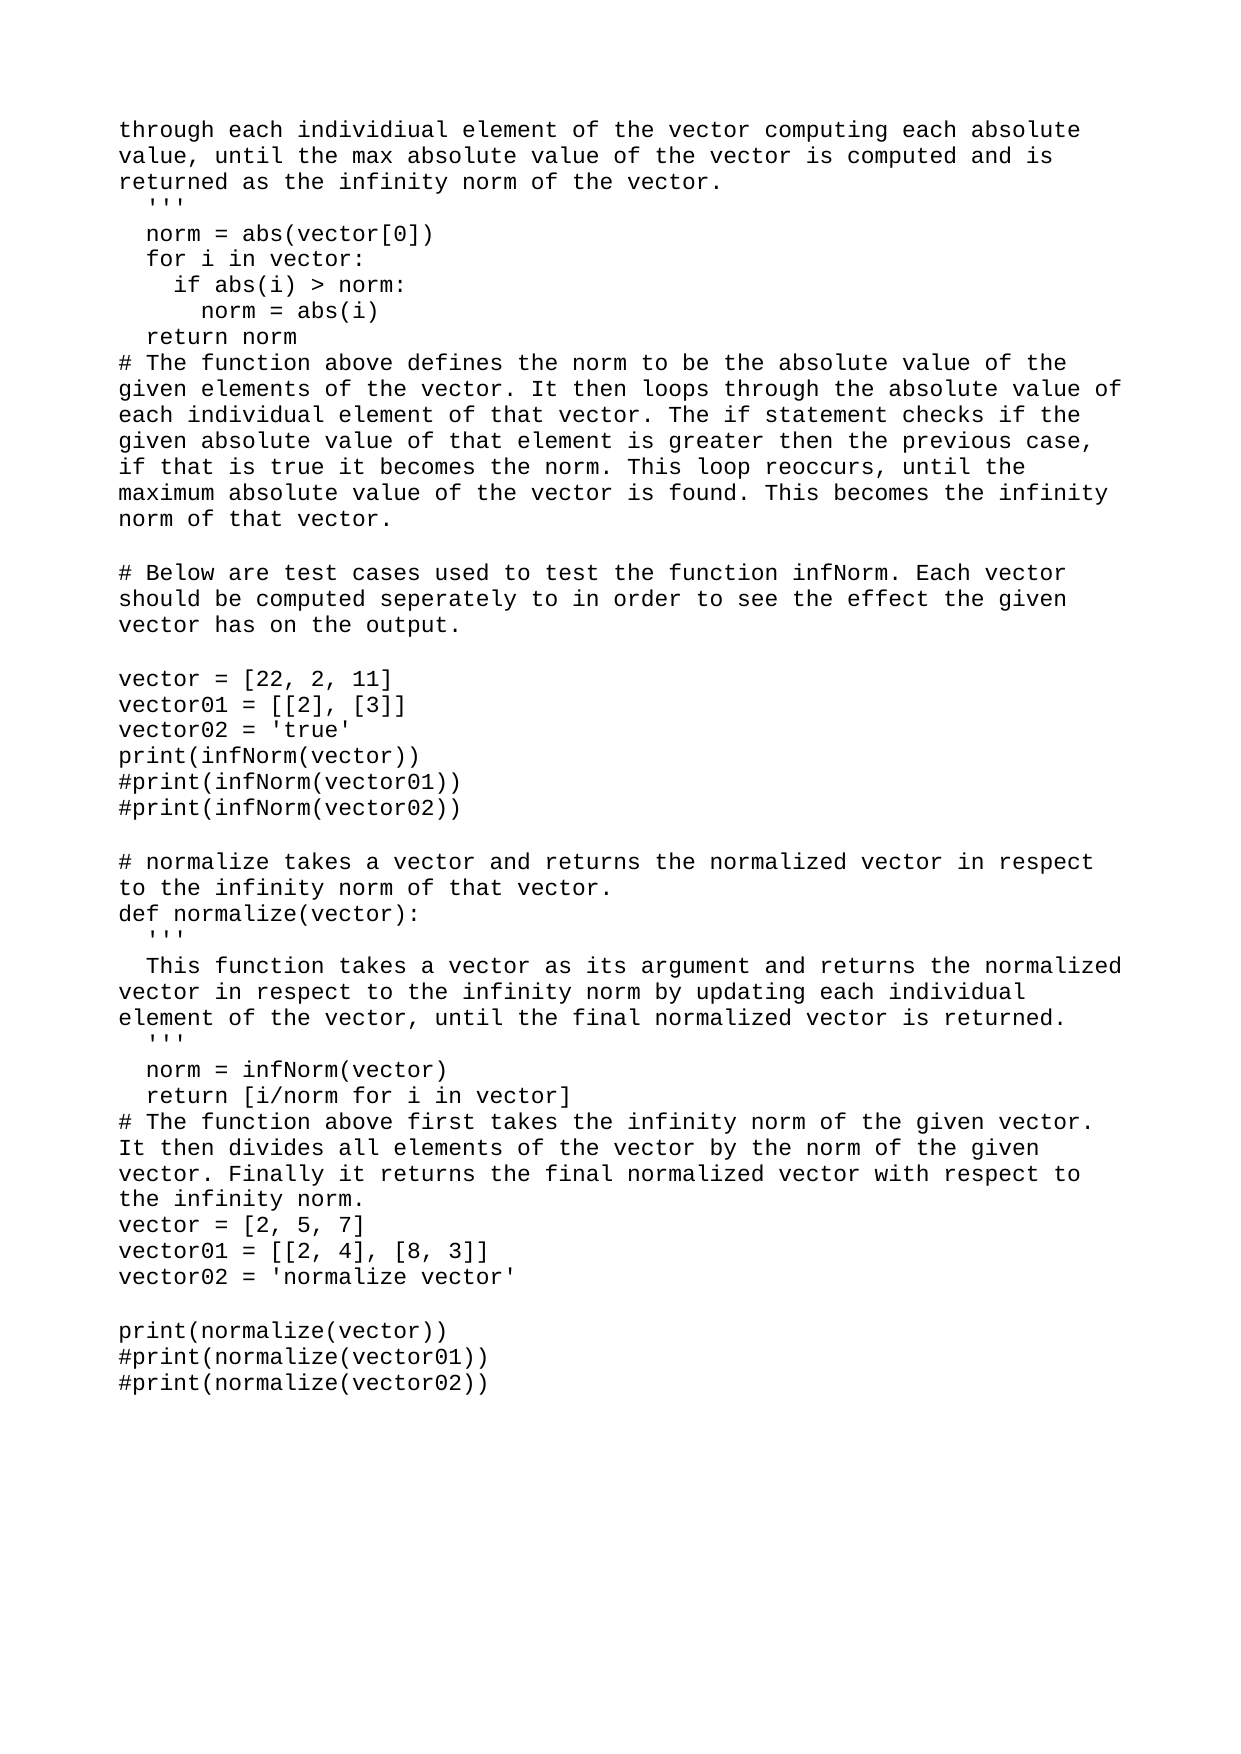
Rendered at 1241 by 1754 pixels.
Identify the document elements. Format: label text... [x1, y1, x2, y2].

text print(infNorm(vector)) [118, 745, 1122, 771]
text for i in vector: [118, 248, 1122, 274]
text vector = [22, 2, 11] [118, 667, 1122, 693]
text through each individiual element of the vector computing each absolute value, until the max absolute value of the vector is computed and is returned as the infinity norm of the vector. [118, 118, 1122, 196]
text #print(infNorm(vector01)) [118, 771, 1122, 797]
text # Below are test cases used to test the function infNorm. Each vector should be computed seperately to in order to see the effect the given vector has on the output. [118, 561, 1122, 639]
text norm = infNorm(vector) [118, 1058, 1122, 1084]
text ''' [118, 928, 1122, 954]
text print(normalize(vector)) [118, 1319, 1122, 1346]
text vector02 = 'normalize vector' [118, 1266, 1122, 1292]
text vector02 = 'true' [118, 719, 1122, 745]
text #print(infNorm(vector02)) [118, 797, 1122, 823]
text if abs(i) > norm: [118, 274, 1122, 300]
text def normalize(vector): [118, 902, 1122, 928]
text #print(normalize(vector02)) [118, 1371, 1122, 1397]
text vector = [2, 5, 7] [118, 1214, 1122, 1240]
text return [i/norm for i in vector] [118, 1084, 1122, 1110]
text # The function above defines the norm to be the absolute value of the given elements of the vector. It then loops through the absolute value of each individual element of that vector. The if statement checks if the given absolute value of that element is greater then the previous case, if that is true it becomes the norm. This loop reoccurs, until the maximum absolute value of the vector is found. This becomes the infinity norm of that vector. [118, 352, 1122, 533]
text norm = abs(i) [118, 300, 1122, 326]
text # The function above first takes the infinity norm of the given vector. It then divides all elements of the vector by the norm of the given vector. Finally it returns the final normalized vector with respect to the infinity norm. [118, 1110, 1122, 1214]
text vector01 = [[2, 4], [8, 3]] [118, 1240, 1122, 1266]
text #print(normalize(vector01)) [118, 1346, 1122, 1371]
text ''' [118, 1032, 1122, 1058]
text vector01 = [[2], [3]] [118, 693, 1122, 719]
text # normalize takes a vector and returns the normalized vector in respect to the infinity norm of that vector. [118, 851, 1122, 902]
text ''' [118, 196, 1122, 222]
text return norm [118, 326, 1122, 352]
text This function takes a vector as its argument and returns the normalized vector in respect to the infinity norm by updating each individual element of the vector, until the final normalized vector is returned. [118, 954, 1122, 1032]
text norm = abs(vector[0]) [118, 222, 1122, 248]
